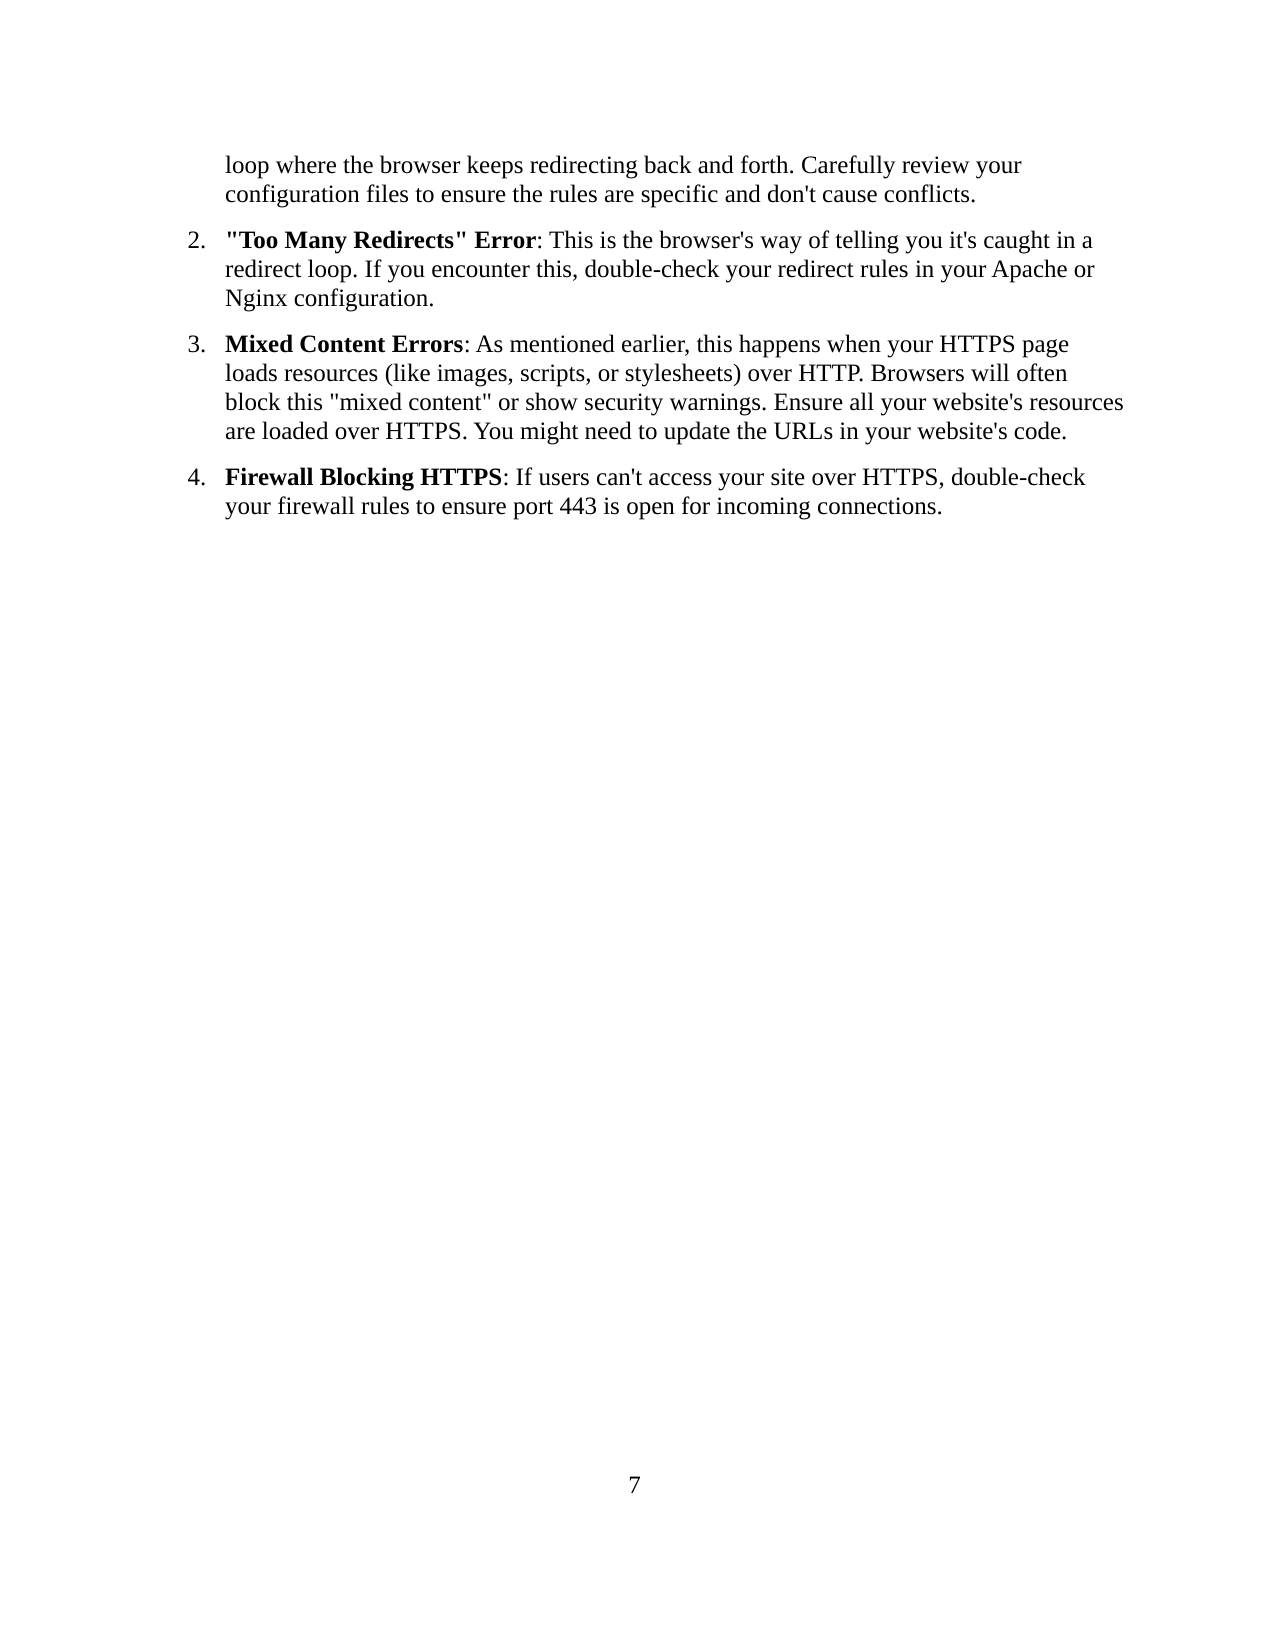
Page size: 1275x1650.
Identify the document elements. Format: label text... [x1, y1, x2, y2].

list Mixed Content Errors: As mentioned earlier, this happens when your HTTPS page loads resources (like images, scripts, or stylesheets) over HTTP. Browsers will often block this "mixed content" or show security warnings. Ensure all your website's resources are loaded over HTTPS. You might need to update the URLs in your website's code. [187, 329, 1125, 444]
list "Too Many Redirects" Error: This is the browser's way of telling you it's caught in a redirect loop. If you encounter this, double-check your redirect rules in your Apache or Nginx configuration. [187, 225, 1125, 312]
list Firewall Blocking HTTPS: If users can't access your site over HTTPS, double-check your firewall rules to ensure port 443 is open for incoming connections. [187, 462, 1125, 520]
list loop where the browser keeps redirecting back and forth. Carefully review your configuration files to ensure the rules are specific and don't cause conflicts. [187, 150, 1125, 207]
